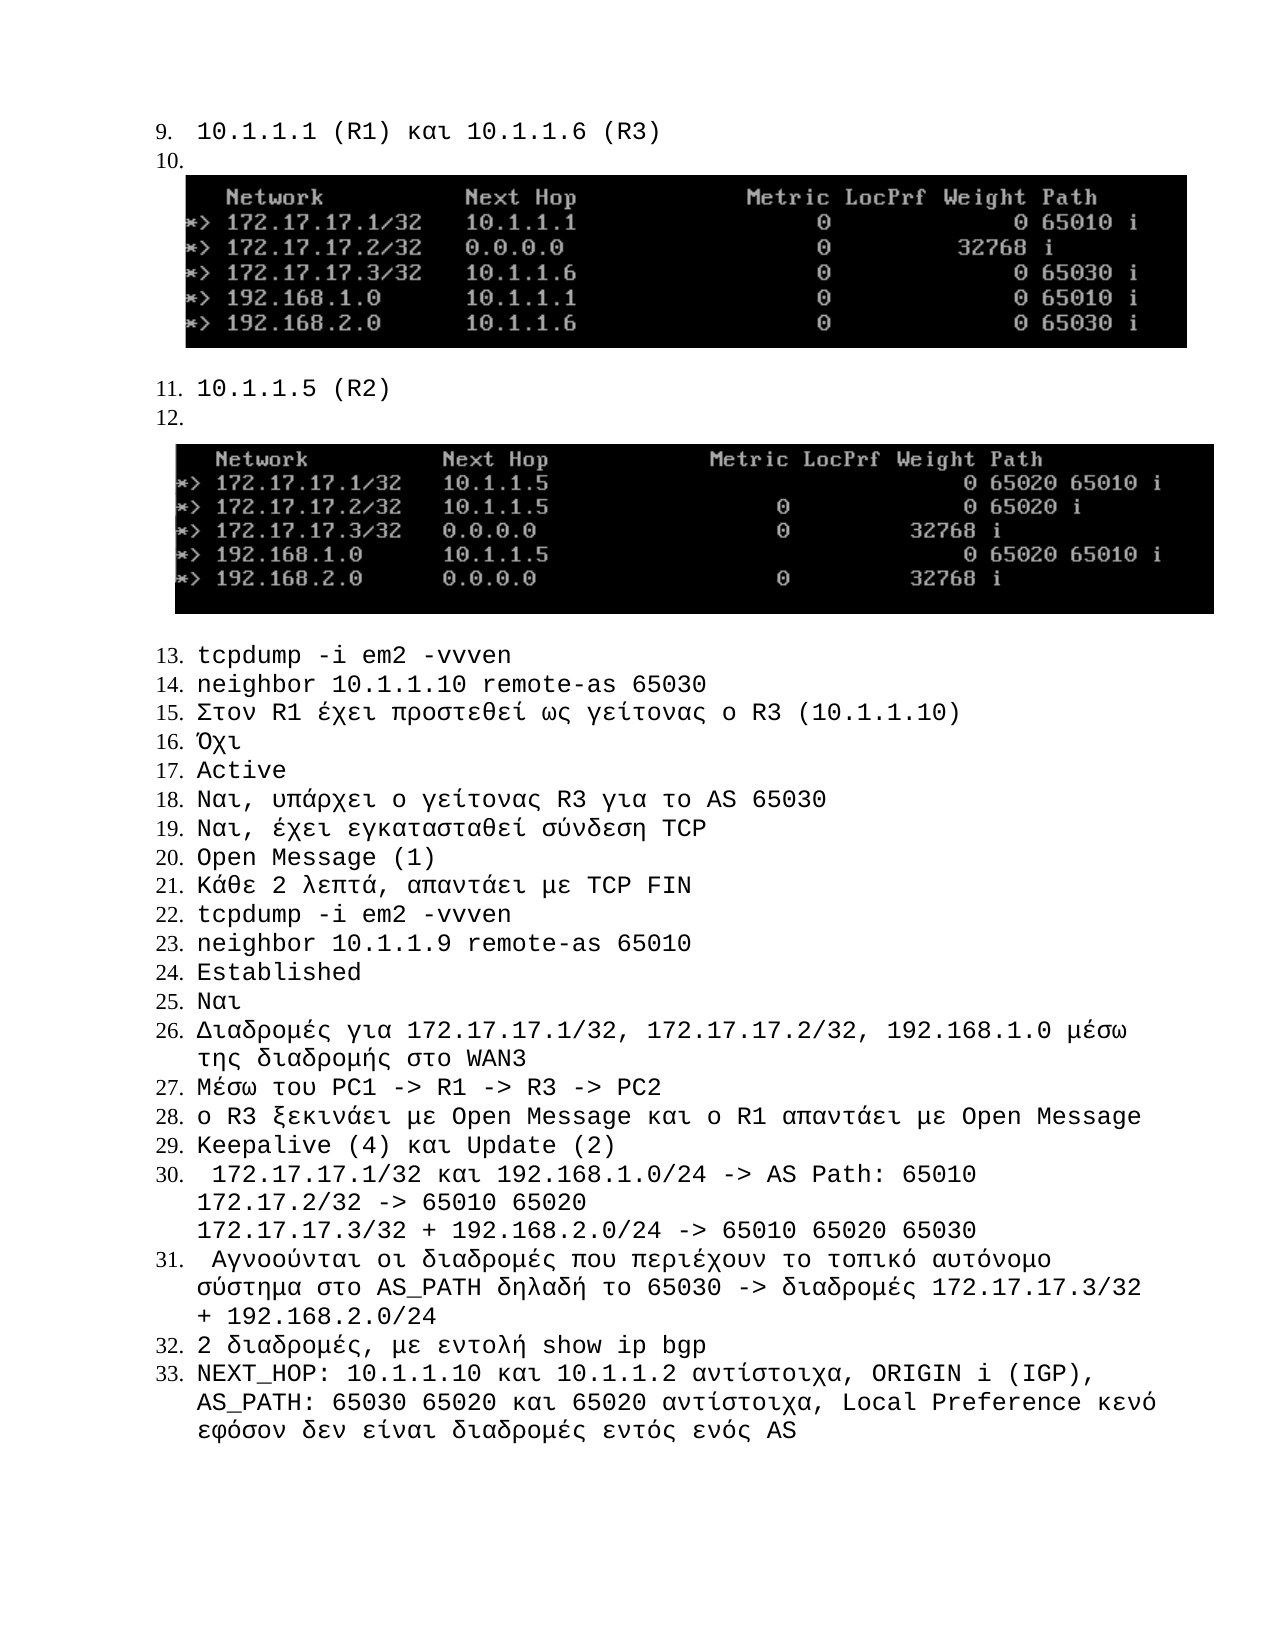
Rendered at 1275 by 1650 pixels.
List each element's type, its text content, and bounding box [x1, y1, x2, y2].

list Ναι [155, 988, 1157, 1017]
list Αγνοούνται οι διαδρομές που περιέχουν το τοπικό αυτόνομο σύστημα στο AS_PATH δηλαδή το 65030 -> διαδρομές 172.17.17.3/32 + 192.168.2.0/24 [155, 1246, 1157, 1332]
list 10.1.1.1 (R1) και 10.1.1.6 (R3) [155, 118, 1157, 147]
list Στον R1 έχει προστεθεί ως γείτονας ο R3 (10.1.1.10) [155, 699, 1157, 728]
picture [175, 444, 1214, 614]
list 2 διαδρομές, με εντολή show ip bgp [155, 1332, 1157, 1361]
list Established [155, 959, 1157, 988]
list Keepalive (4) και Update (2) [155, 1132, 1157, 1161]
list Κάθε 2 λεπτά, απαντάει με TCP FIN [155, 873, 1157, 901]
list Active [155, 757, 1157, 786]
picture [185, 175, 1187, 348]
list ο R3 ξεκινάει με Open Message και ο R1 απαντάει με Open Message [155, 1103, 1157, 1132]
list Ναι, υπάρχει ο γείτονας R3 για το AS 65030 [155, 786, 1157, 815]
list Όχι [155, 728, 1157, 757]
list 10.1.1.5 (R2) [155, 376, 1157, 404]
list tcpdump -i em2 -vvven [155, 901, 1157, 930]
list tcpdump -i em2 -vvven [155, 642, 1157, 671]
list 172.17.17.1/32 και 192.168.1.0/24 -> AS Path: 65010 [155, 1161, 1157, 1189]
list neighbor 10.1.1.10 remote-as 65030 [155, 671, 1157, 699]
list NEXT_HOP: 10.1.1.10 και 10.1.1.2 αντίστοιχα, ORIGIN i (IGP), AS_PATH: 65030 65020 και 65020 αντίστοιχα, Local Preference κενό εφόσον δεν είναι διαδρομές εντός ενός AS [155, 1361, 1157, 1446]
list Open Message (1) [155, 844, 1157, 873]
list 172.17.2/32 -> 65010 65020 [155, 1189, 1157, 1218]
list Μέσω του PC1 -> R1 -> R3 -> PC2 [155, 1074, 1157, 1103]
list Ναι, έχει εγκατασταθεί σύνδεση TCP [155, 815, 1157, 844]
list neighbor 10.1.1.9 remote-as 65010 [155, 930, 1157, 959]
list Διαδρομές για 172.17.17.1/32, 172.17.17.2/32, 192.168.1.0 μέσω της διαδρομής στο WAN3 [155, 1017, 1157, 1074]
list 172.17.17.3/32 + 192.168.2.0/24 -> 65010 65020 65030 [155, 1218, 1157, 1246]
